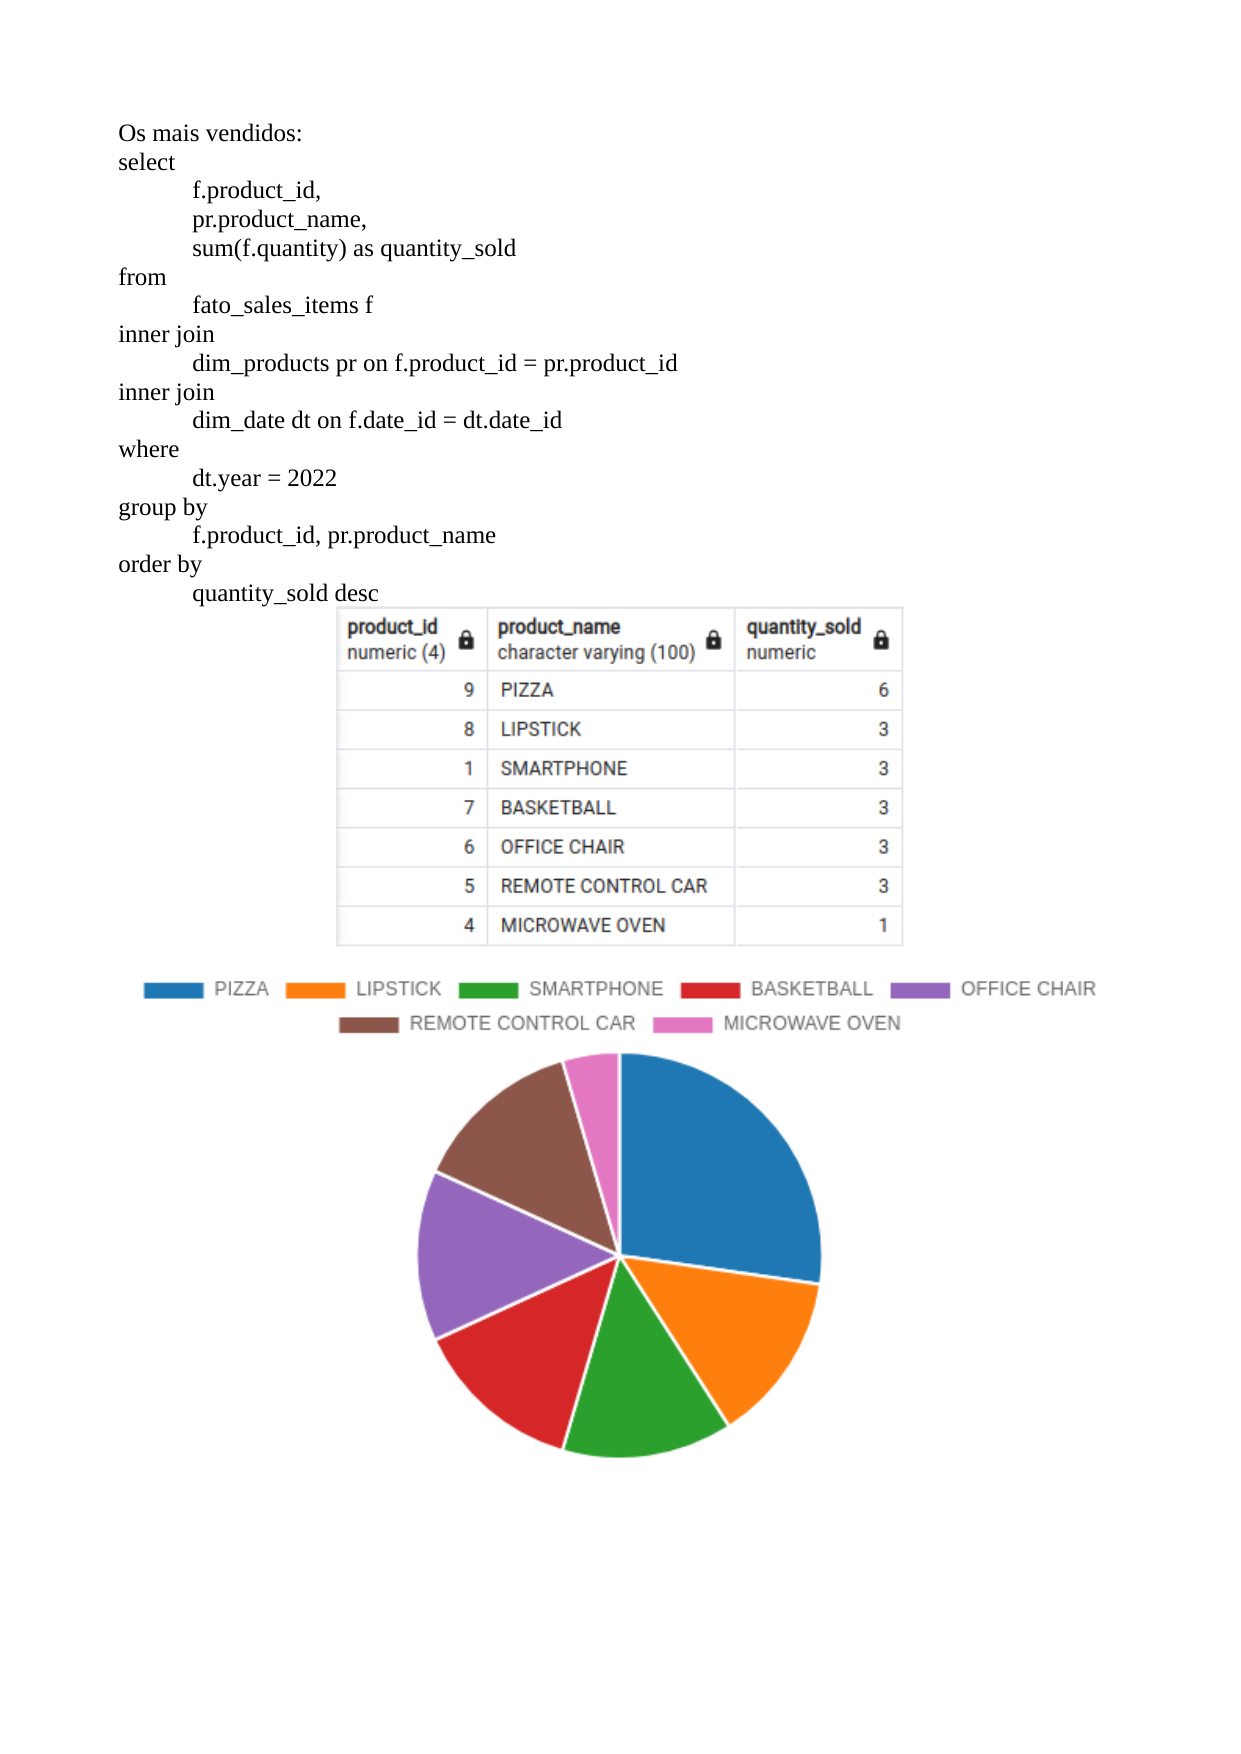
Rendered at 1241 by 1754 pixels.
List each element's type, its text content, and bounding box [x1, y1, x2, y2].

text select [118, 147, 1122, 176]
text where [118, 434, 1122, 463]
text inner join [118, 319, 1122, 348]
text dim_date dt on f.date_id = dt.date_id [118, 406, 1122, 434]
text inner join [118, 377, 1122, 406]
text from [118, 262, 1122, 291]
text dim_products pr on f.product_id = pr.product_id [118, 348, 1122, 377]
text group by [118, 492, 1122, 521]
picture [335, 606, 905, 948]
text f.product_id, pr.product_name [118, 521, 1122, 549]
picture [142, 980, 1099, 1461]
text sum(f.quantity) as quantity_sold [118, 233, 1122, 262]
text Os mais vendidos: [118, 118, 1122, 147]
text fato_sales_items f [118, 291, 1122, 319]
text order by [118, 549, 1122, 578]
text pr.product_name, [118, 204, 1122, 233]
text f.product_id, [118, 176, 1122, 204]
text dt.year = 2022 [118, 463, 1122, 492]
text quantity_sold desc [118, 578, 1122, 607]
